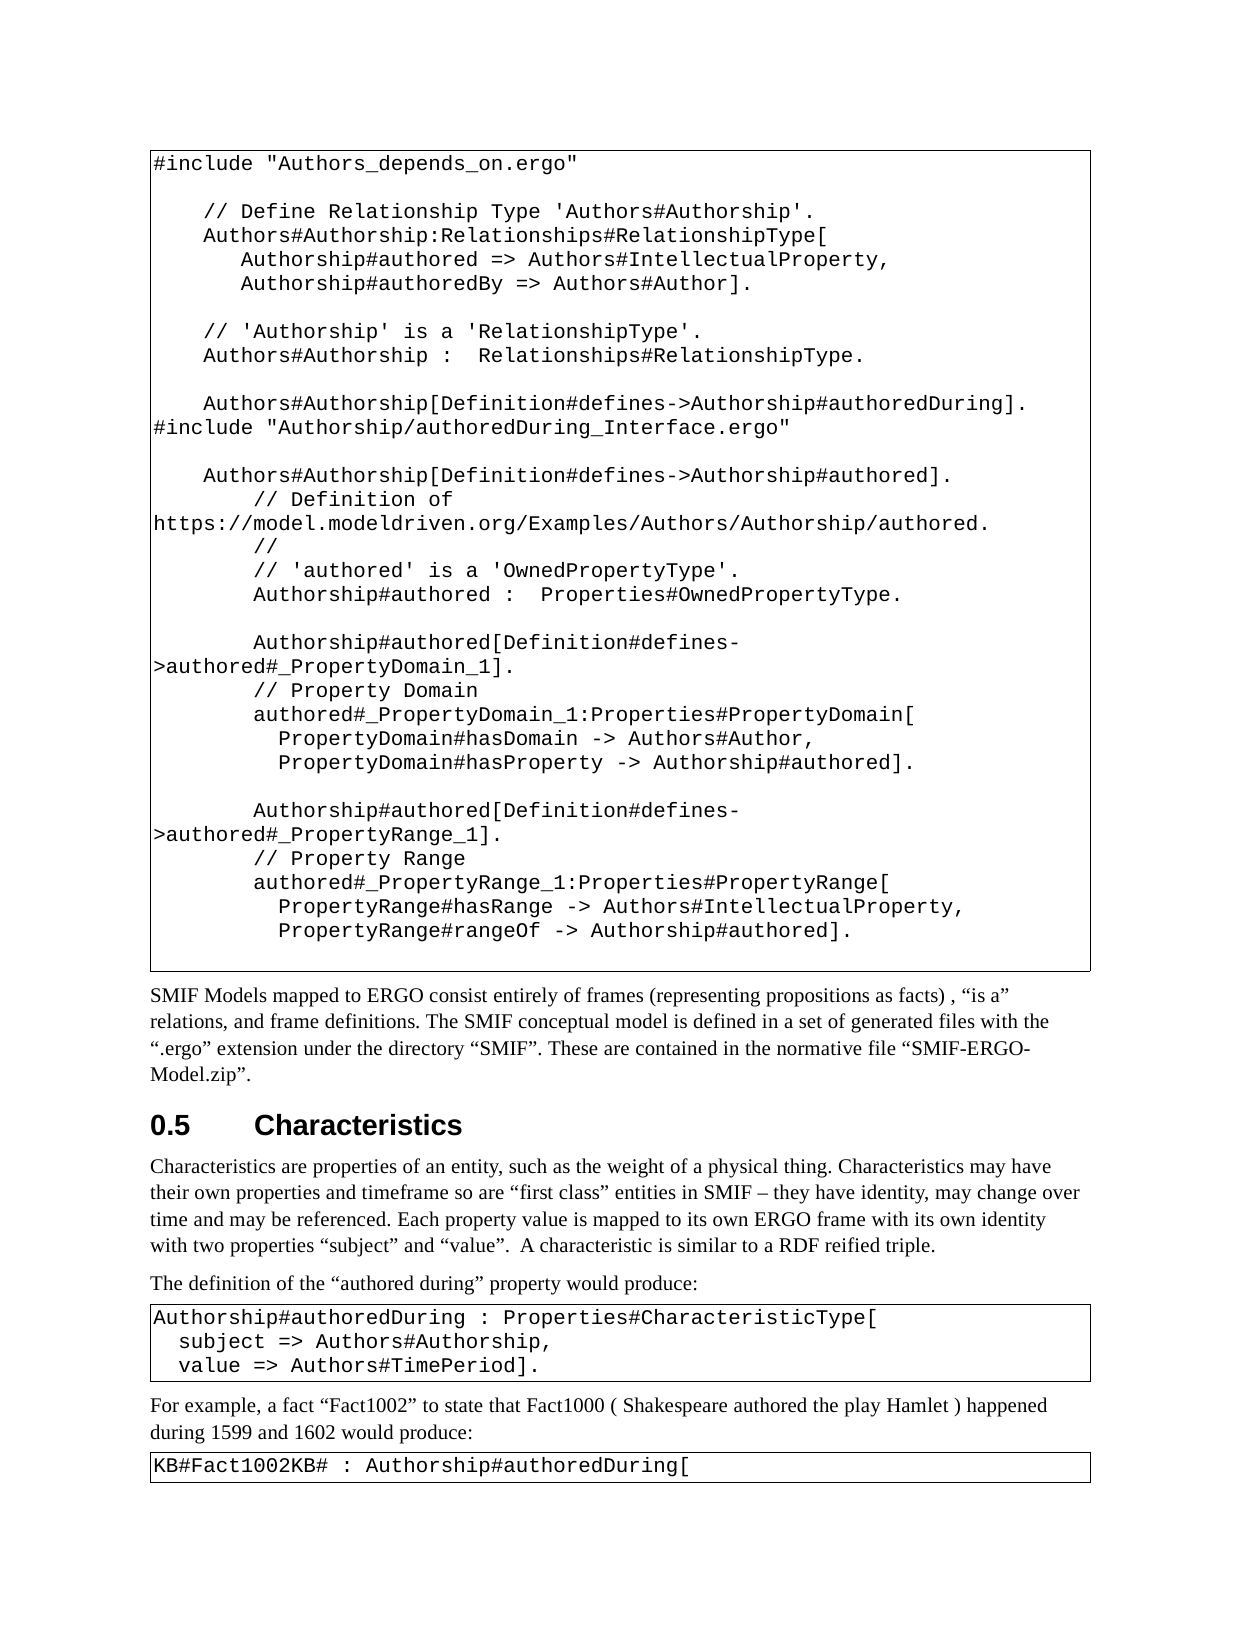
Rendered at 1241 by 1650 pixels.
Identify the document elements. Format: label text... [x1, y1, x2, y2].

subtitle Characteristics [150, 1108, 1090, 1141]
text // 'authored' is a 'OwnedPropertyType'. Authorship#authored : Properties#OwnedPropertyType. Authorship#authored[Definition#defines->authored#_PropertyDomain_1]. // Property Domain authored#_PropertyDomain_1:Properties#PropertyDomain[ PropertyDomain#hasDomain -> Authors#Author, PropertyDomain#hasProperty -> Authorship#authored]. Authorship#authored[Definition#defines->authored#_PropertyRange_1]. // Property Range authored#_PropertyRange_1:Properties#PropertyRange[ PropertyRange#hasRange -> Authors#IntellectualProperty, PropertyRange#rangeOf -> Authorship#authored]. [151, 557, 1090, 971]
text KB#Fact1002KB# : Authorship#authoredDuring[ [151, 1453, 1090, 1482]
text #include "Authors_depends_on.ergo" // Define Relationship Type 'Authors#Authorship'. Authors#Authorship:Relationships#RelationshipType[ Authorship#authored => Authors#IntellectualProperty, Authorship#authoredBy => Authors#Author]. // 'Authorship' is a 'RelationshipType'. Authors#Authorship : Relationships#RelationshipType. Authors#Authorship[Definition#defines->Authorship#authoredDuring]. #include "Authorship/authoredDuring_Interface.ergo" Authors#Authorship[Definition#defines->Authorship#authored]. // Definition of https://model.modeldriven.org/Examples/Authors/Authorship/authored. // [151, 151, 1090, 557]
text Authorship#authoredDuring : Properties#CharacteristicType[ subject => Authors#Authorship, value => Authors#TimePeriod]. [151, 1305, 1090, 1381]
text For example, a fact “Fact1002” to state that Fact1000 ( Shakespeare authored the play Hamlet ) happened during 1599 and 1602 would produce: [150, 1393, 1090, 1444]
text The definition of the “authored during” property would produce: [150, 1271, 1090, 1295]
text Characteristics are properties of an entity, such as the weight of a physical thing. Characteristics may have their own properties and timeframe so are “first class” entities in SMIF – they have identity, may change over time and may be referenced. Each property value is mapped to its own ERGO frame with its own identity with two properties “subject” and “value”. A characteristic is similar to a RDF reified triple. [150, 1153, 1090, 1257]
text SMIF Models mapped to ERGO consist entirely of frames (representing propositions as facts) , “is a” relations, and frame definitions. The SMIF conceptual model is defined in a set of generated files with the “.ergo” extension under the directory “SMIF”. These are contained in the normative file “SMIF-ERGO-Model.zip”. [150, 983, 1090, 1086]
